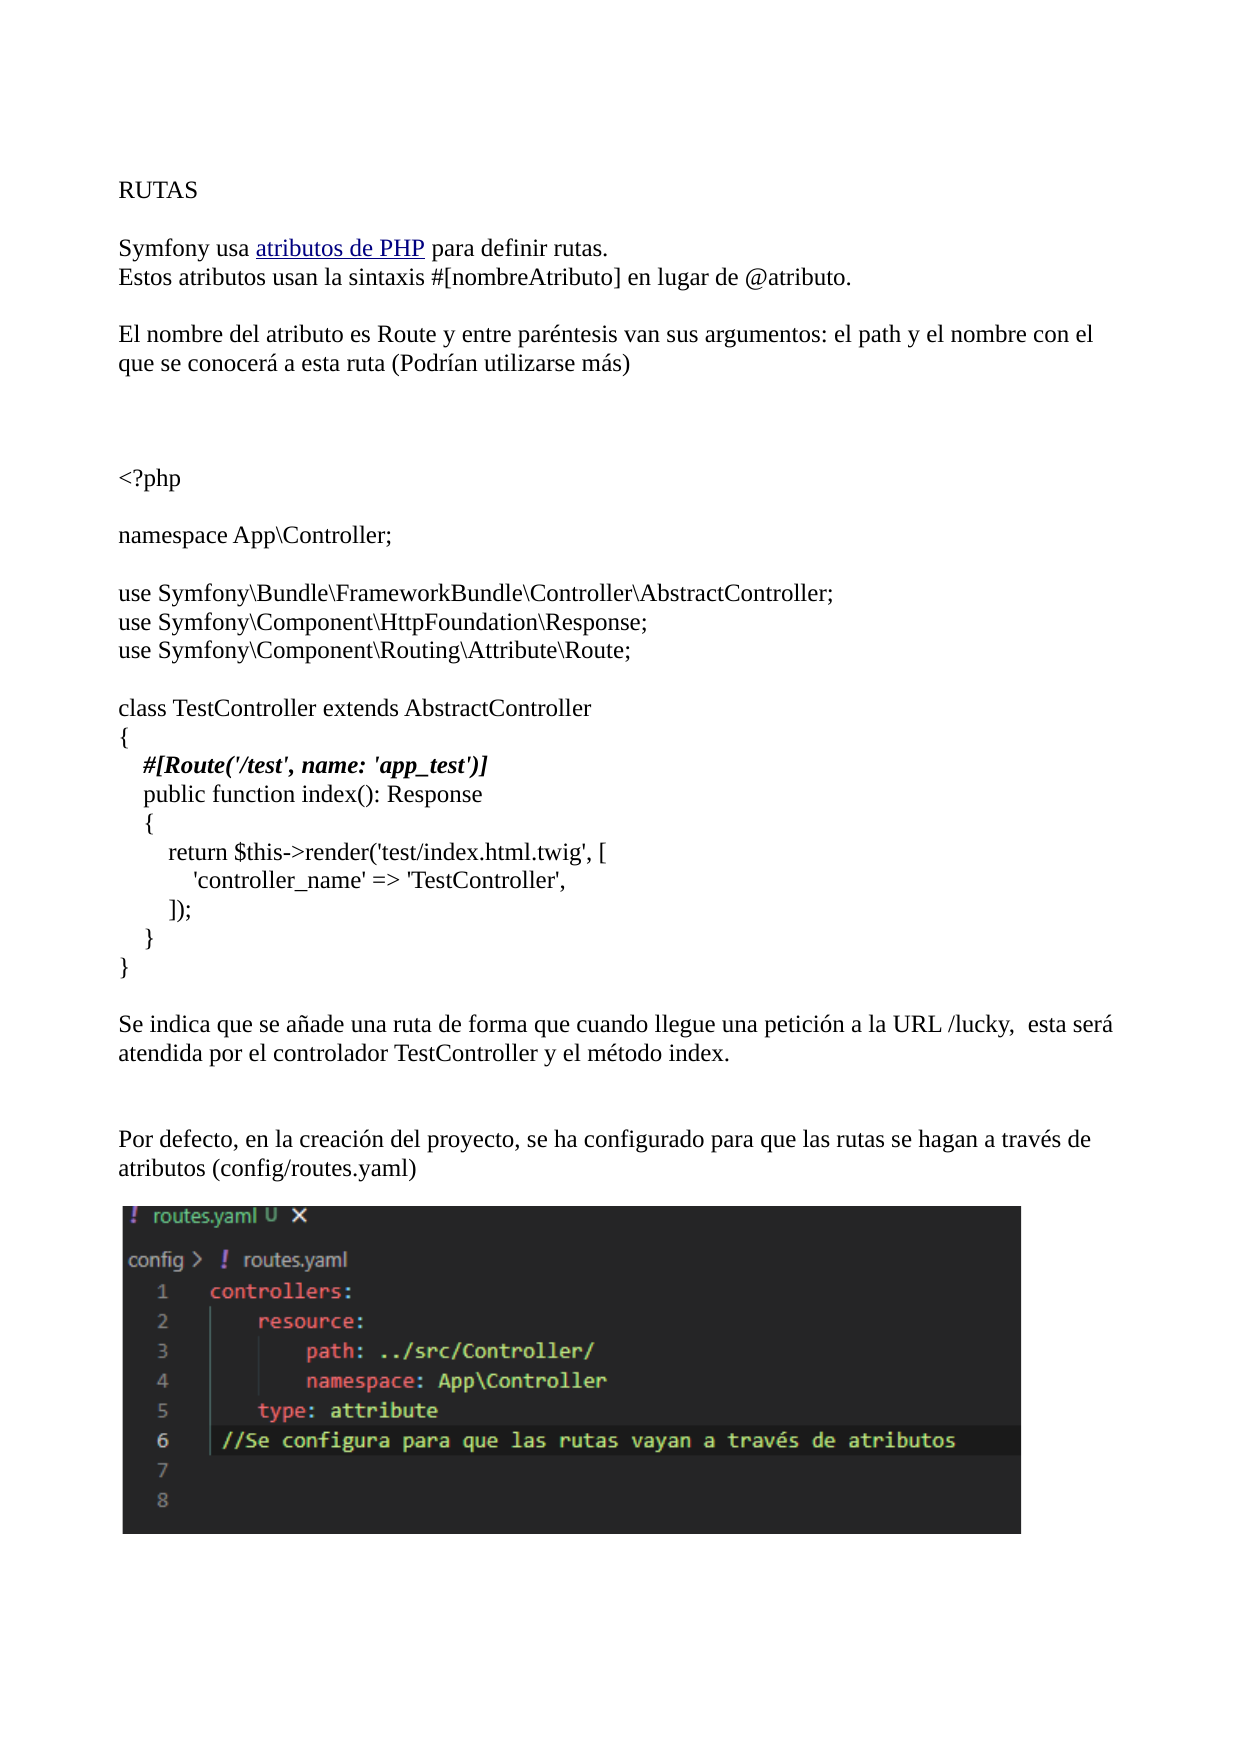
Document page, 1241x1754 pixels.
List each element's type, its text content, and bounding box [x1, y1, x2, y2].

text { [118, 722, 1122, 751]
text } [118, 923, 1122, 952]
text use Symfony\Component\Routing\Attribute\Route; [118, 636, 1122, 664]
text { [118, 808, 1122, 837]
text El nombre del atributo es Route y entre paréntesis van sus argumentos: el path y el nombre con el que se conocerá a esta ruta (Podrían utilizarse más) [118, 319, 1122, 377]
text use Symfony\Component\HttpFoundation\Response; [118, 607, 1122, 636]
text <?php [118, 463, 1122, 492]
text namespace App\Controller; [118, 521, 1122, 549]
text 'controller_name' => 'TestController', [118, 866, 1122, 894]
text Por defecto, en la creación del proyecto, se ha configurado para que las rutas se hagan a través de atributos (config/routes.yaml) [118, 1124, 1122, 1182]
text Estos atributos usan la sintaxis #[nombreAtributo] en lugar de @atributo. [118, 262, 1122, 291]
text use Symfony\Bundle\FrameworkBundle\Controller\AbstractController; [118, 578, 1122, 607]
text RUTAS [118, 176, 1122, 204]
text public function index(): Response [118, 779, 1122, 808]
text Symfony usa atributos de PHP para definir rutas. [118, 233, 1122, 262]
picture [122, 1206, 1022, 1534]
text } [118, 952, 1122, 981]
text Se indica que se añade una ruta de forma que cuando llegue una petición a la URL /lucky, esta será atendida por el controlador TestController y el método index. [118, 1009, 1122, 1067]
text #[Route('/test', name: 'app_test')] [118, 751, 1122, 779]
text return $this->render('test/index.html.twig', [ [118, 837, 1122, 866]
text class TestController extends AbstractController [118, 693, 1122, 722]
text ]); [118, 894, 1122, 923]
